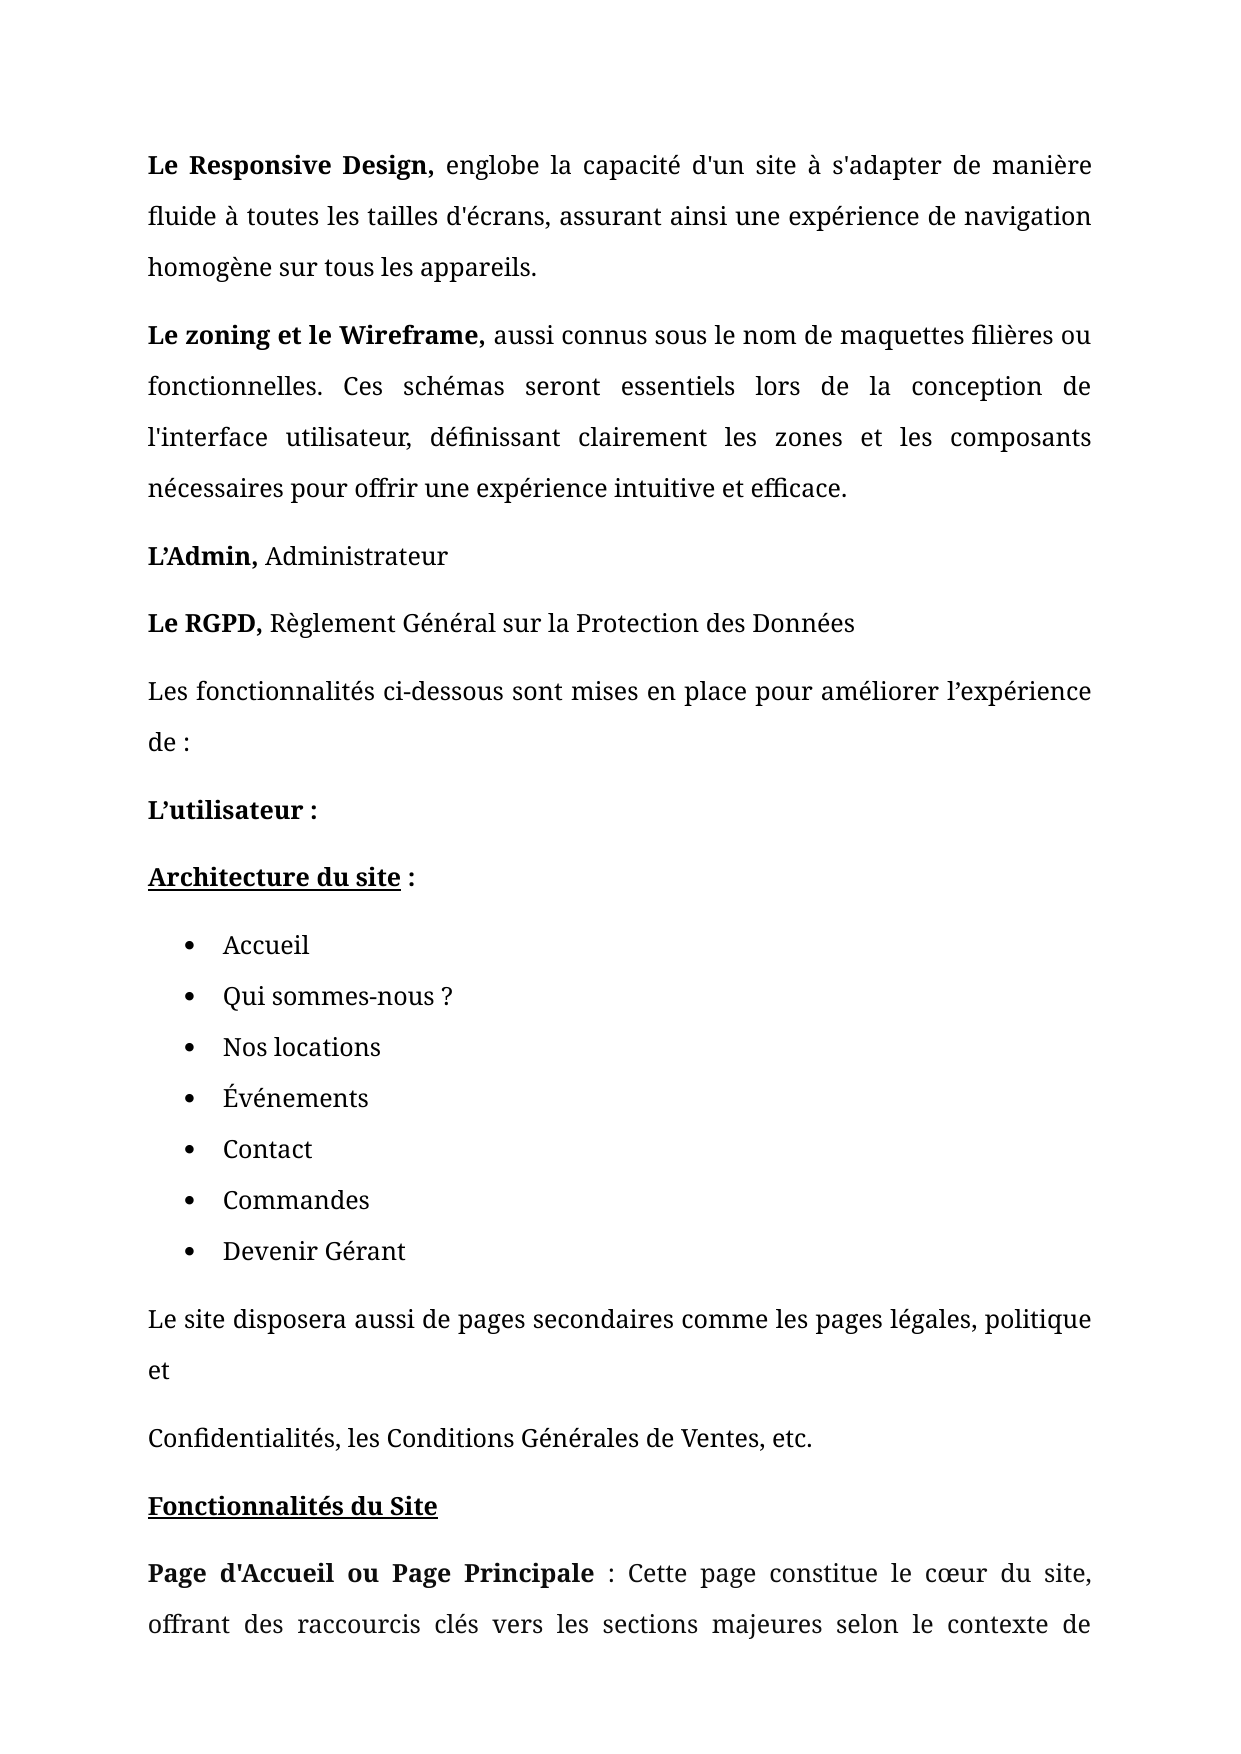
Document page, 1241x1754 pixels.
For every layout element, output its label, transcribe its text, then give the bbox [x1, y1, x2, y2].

text Le RGPD, Règlement Général sur la Protection des Données [148, 606, 1093, 640]
list Événements [185, 1081, 1093, 1115]
text Architecture du site : [148, 860, 1093, 894]
text Fonctionnalités du Site [148, 1488, 1093, 1522]
list Accueil [185, 928, 1093, 962]
text Page d'Accueil ou Page Principale : Cette page constitue le cœur du site, offrant des raccourcis clés vers les sections majeures selon le contexte de [148, 1556, 1093, 1641]
text L’Admin, Administrateur [148, 538, 1093, 572]
text Le Responsive Design, englobe la capacité d'un site à s'adapter de manière fluide à toutes les tailles d'écrans, assurant ainsi une expérience de navigation homogène sur tous les appareils. [148, 148, 1093, 284]
text Le site disposera aussi de pages secondaires comme les pages légales, politique et [148, 1302, 1093, 1387]
list Commandes [185, 1183, 1093, 1217]
text Le zoning et le Wireframe, aussi connus sous le nom de maquettes filières ou fonctionnelles. Ces schémas seront essentiels lors de la conception de l'interface utilisateur, définissant clairement les zones et les composants nécessaires pour offrir une expérience intuitive et efficace. [148, 317, 1093, 504]
list Qui sommes-nous ? [185, 979, 1093, 1013]
text Confidentialités, les Conditions Générales de Ventes, etc. [148, 1421, 1093, 1454]
list Contact [185, 1132, 1093, 1166]
text Les fonctionnalités ci-dessous sont mises en place pour améliorer l’expérience de : [148, 674, 1093, 759]
list Nos locations [185, 1030, 1093, 1064]
list Devenir Gérant [185, 1234, 1093, 1268]
text L’utilisateur : [148, 792, 1093, 826]
